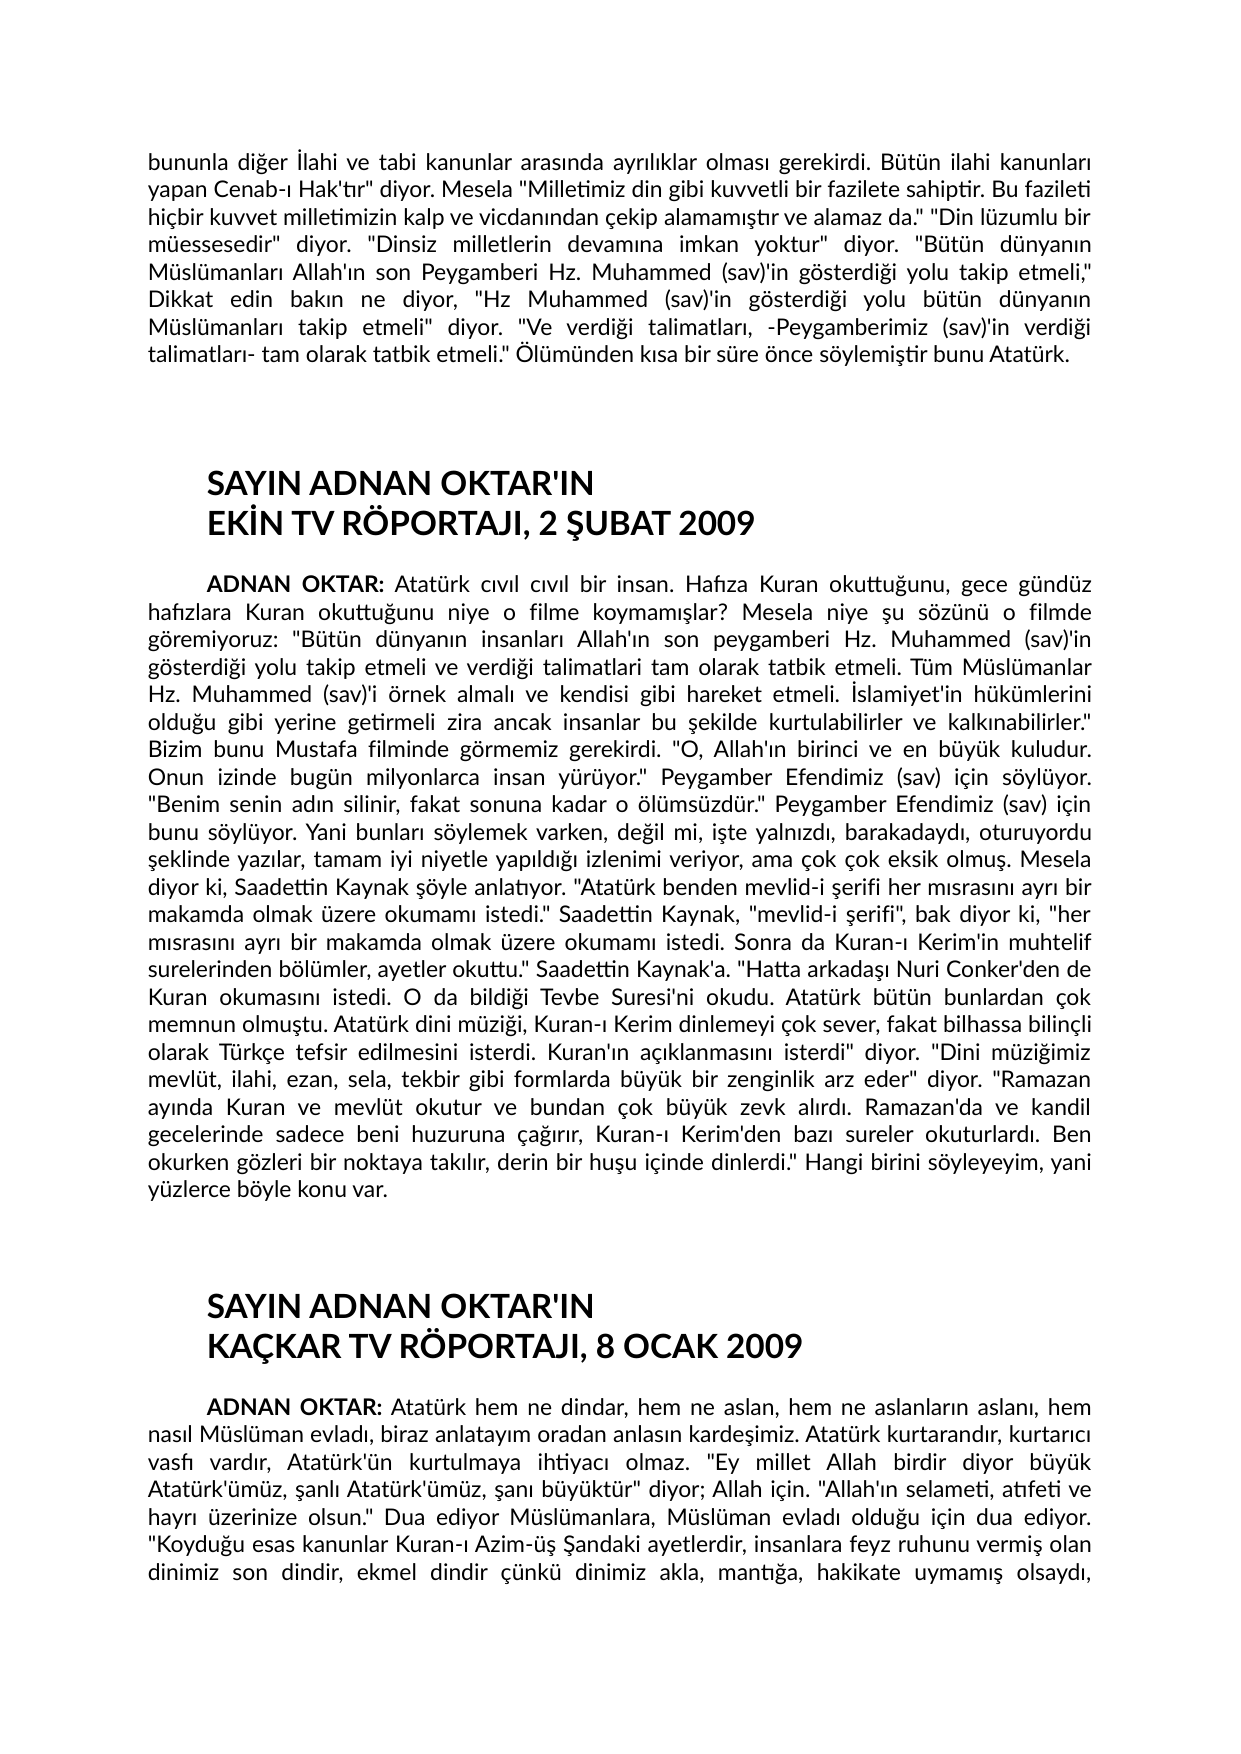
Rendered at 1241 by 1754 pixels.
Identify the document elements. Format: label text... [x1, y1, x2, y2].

text bununla diğer İlahi ve tabi kanunlar arasında ayrılıklar olması gerekirdi. Bütün ilahi kanunları yapan Cenab-ı Hak'tır" diyor. Mesela "Milletimiz din gibi kuvvetli bir fazilete sahiptir. Bu fazileti hiçbir kuvvet milletimizin kalp ve vicdanından çekip alamamıştır ve alamaz da." "Din lüzumlu bir müessesedir" diyor. "Dinsiz milletlerin devamına imkan yoktur" diyor. "Bütün dünyanın Müslümanları Allah'ın son Peygamberi Hz. Muhammed (sav)'in gösterdiği yolu takip etmeli," Dikkat edin bakın ne diyor, "Hz Muhammed (sav)'in gösterdiği yolu bütün dünyanın Müslümanları takip etmeli" diyor. "Ve verdiği talimatları, -Peygamberimiz (sav)'in verdiği talimatları- tam olarak tatbik etmeli." Ölümünden kısa bir süre önce söylemiştir bunu Atatürk. [148, 148, 1093, 368]
text SAYIN ADNAN OKTAR'IN [148, 463, 1093, 503]
text KAÇKAR TV RÖPORTAJI, 8 OCAK 2009 [148, 1325, 1093, 1365]
text SAYIN ADNAN OKTAR'IN [148, 1285, 1093, 1325]
text ADNAN OKTAR: Atatürk hem ne dindar, hem ne aslan, hem ne aslanların aslanı, hem nasıl Müslüman evladı, biraz anlatayım oradan anlasın kardeşimiz. Atatürk kurtarandır, kurtarıcı vasfı vardır, Atatürk'ün kurtulmaya ihtiyacı olmaz. "Ey millet Allah birdir diyor büyük Atatürk'ümüz, şanlı Atatürk'ümüz, şanı büyüktür" diyor; Allah için. "Allah'ın selameti, atıfeti ve hayrı üzerinize olsun." Dua ediyor Müslümanlara, Müslüman evladı olduğu için dua ediyor. "Koyduğu esas kanunlar Kuran-ı Azim-üş Şandaki ayetlerdir, insanlara feyz ruhunu vermiş olan dinimiz son dindir, ekmel dindir çünkü dinimiz akla, mantığa, hakikate uymamış olsaydı, [148, 1393, 1093, 1585]
text EKİN TV RÖPORTAJI, 2 ŞUBAT 2009 [148, 503, 1093, 543]
text ADNAN OKTAR: Atatürk cıvıl cıvıl bir insan. Hafıza Kuran okuttuğunu, gece gündüz hafızlara Kuran okuttuğunu niye o filme koymamışlar? Mesela niye şu sözünü o filmde göremiyoruz: "Bütün dünyanın insanları Allah'ın son peygamberi Hz. Muhammed (sav)'in gösterdiği yolu takip etmeli ve verdiği talimatlari tam olarak tatbik etmeli. Tüm Müslümanlar Hz. Muhammed (sav)'i örnek almalı ve kendisi gibi hareket etmeli. İslamiyet'in hükümlerini olduğu gibi yerine getirmeli zira ancak insanlar bu şekilde kurtulabilirler ve kalkınabilirler." Bizim bunu Mustafa filminde görmemiz gerekirdi. "O, Allah'ın birinci ve en büyük kuludur. Onun izinde bugün milyonlarca insan yürüyor." Peygamber Efendimiz (sav) için söylüyor. "Benim senin adın silinir, fakat sonuna kadar o ölümsüzdür." Peygamber Efendimiz (sav) için bunu söylüyor. Yani bunları söylemek varken, değil mi, işte yalnızdı, barakadaydı, oturuyordu şeklinde yazılar, tamam iyi niyetle yapıldığı izlenimi veriyor, ama çok çok eksik olmuş. Mesela diyor ki, Saadettin Kaynak şöyle anlatıyor. "Atatürk benden mevlid-i şerifi her mısrasını ayrı bir makamda olmak üzere okumamı istedi." Saadettin Kaynak, "mevlid-i şerifi", bak diyor ki, "her mısrasını ayrı bir makamda olmak üzere okumamı istedi. Sonra da Kuran-ı Kerim'in muhtelif surelerinden bölümler, ayetler okuttu." Saadettin Kaynak'a. "Hatta arkadaşı Nuri Conker'den de Kuran okumasını istedi. O da bildiği Tevbe Suresi'ni okudu. Atatürk bütün bunlardan çok memnun olmuştu. Atatürk dini müziği, Kuran-ı Kerim dinlemeyi çok sever, fakat bilhassa bilinçli olarak Türkçe tefsir edilmesini isterdi. Kuran'ın açıklanmasını isterdi" diyor. "Dini müziğimiz mevlüt, ilahi, ezan, sela, tekbir gibi formlarda büyük bir zenginlik arz eder" diyor. "Ramazan ayında Kuran ve mevlüt okutur ve bundan çok büyük zevk alırdı. Ramazan'da ve kandil gecelerinde sadece beni huzuruna çağırır, Kuran-ı Kerim'den bazı sureler okuturlardı. Ben okurken gözleri bir noktaya takılır, derin bir huşu içinde dinlerdi." Hangi birini söyleyeyim, yani yüzlerce böyle konu var. [148, 570, 1093, 1203]
